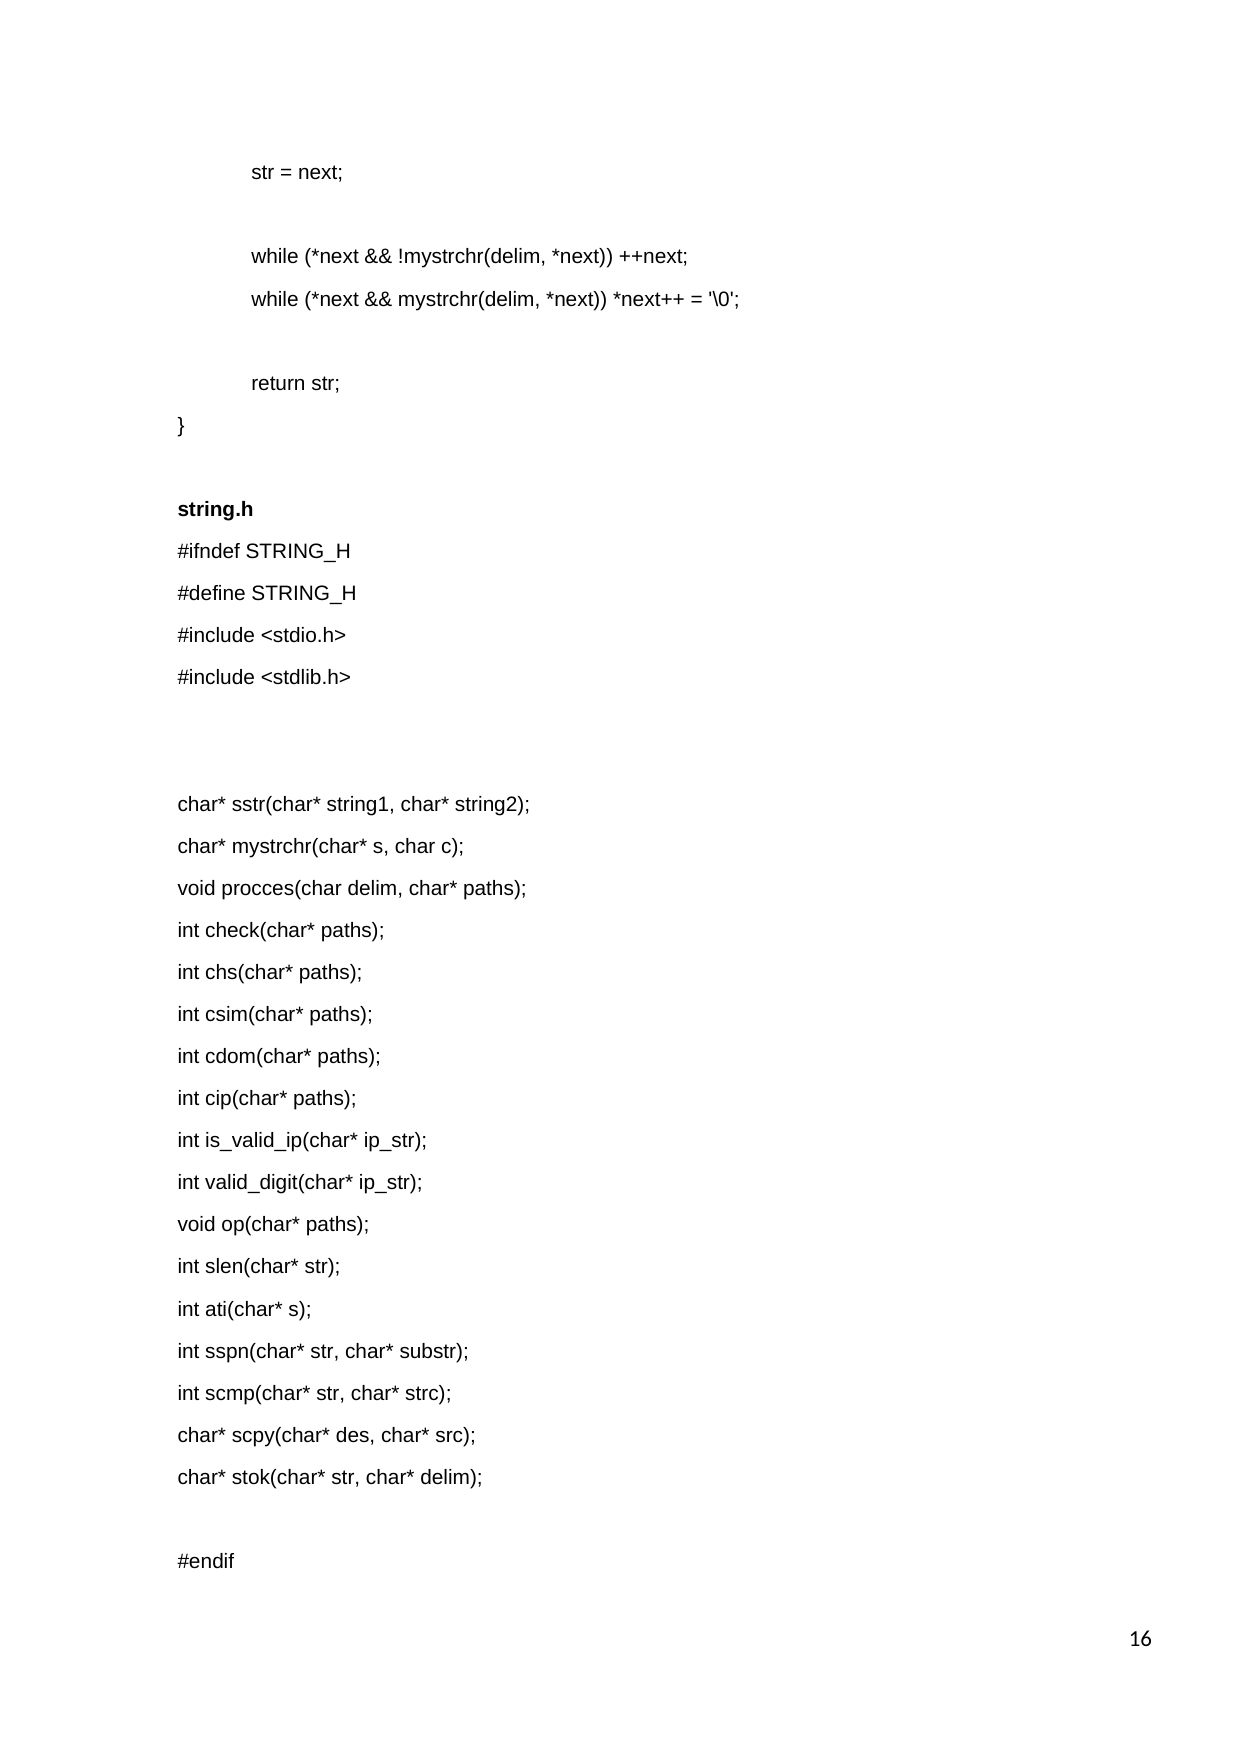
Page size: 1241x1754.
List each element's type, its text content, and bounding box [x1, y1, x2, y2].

text int slen(char* str); [177, 1254, 1152, 1278]
text #include <stdlib.h> [177, 665, 1152, 689]
text while (*next && !mystrchr(delim, *next)) ++next; [177, 244, 1152, 268]
text int csim(char* paths); [177, 1002, 1152, 1026]
text #ifndef STRING_H [177, 539, 1152, 563]
text int ati(char* s); [177, 1296, 1152, 1320]
text int cip(char* paths); [177, 1086, 1152, 1110]
text int cdom(char* paths); [177, 1044, 1152, 1068]
text int valid_digit(char* ip_str); [177, 1170, 1152, 1194]
text int is_valid_ip(char* ip_str); [177, 1128, 1152, 1152]
text char* stok(char* str, char* delim); [177, 1465, 1152, 1489]
text #endif [177, 1549, 1152, 1573]
text #define STRING_H [177, 581, 1152, 605]
text int scmp(char* str, char* strc); [177, 1381, 1152, 1404]
text char* sstr(char* string1, char* string2); [177, 791, 1152, 815]
text string.h [177, 497, 1152, 521]
text } [177, 413, 1152, 437]
text void procces(char delim, char* paths); [177, 876, 1152, 899]
text while (*next && mystrchr(delim, *next)) *next++ = '\0'; [177, 286, 1152, 310]
text void op(char* paths); [177, 1212, 1152, 1236]
text #include <stdio.h> [177, 623, 1152, 647]
text char* mystrchr(char* s, char c); [177, 833, 1152, 857]
text int chs(char* paths); [177, 960, 1152, 984]
text int sspn(char* str, char* substr); [177, 1338, 1152, 1362]
text char* scpy(char* des, char* src); [177, 1423, 1152, 1447]
text str = next; [177, 160, 1152, 184]
text return str; [177, 371, 1152, 394]
text int check(char* paths); [177, 918, 1152, 942]
